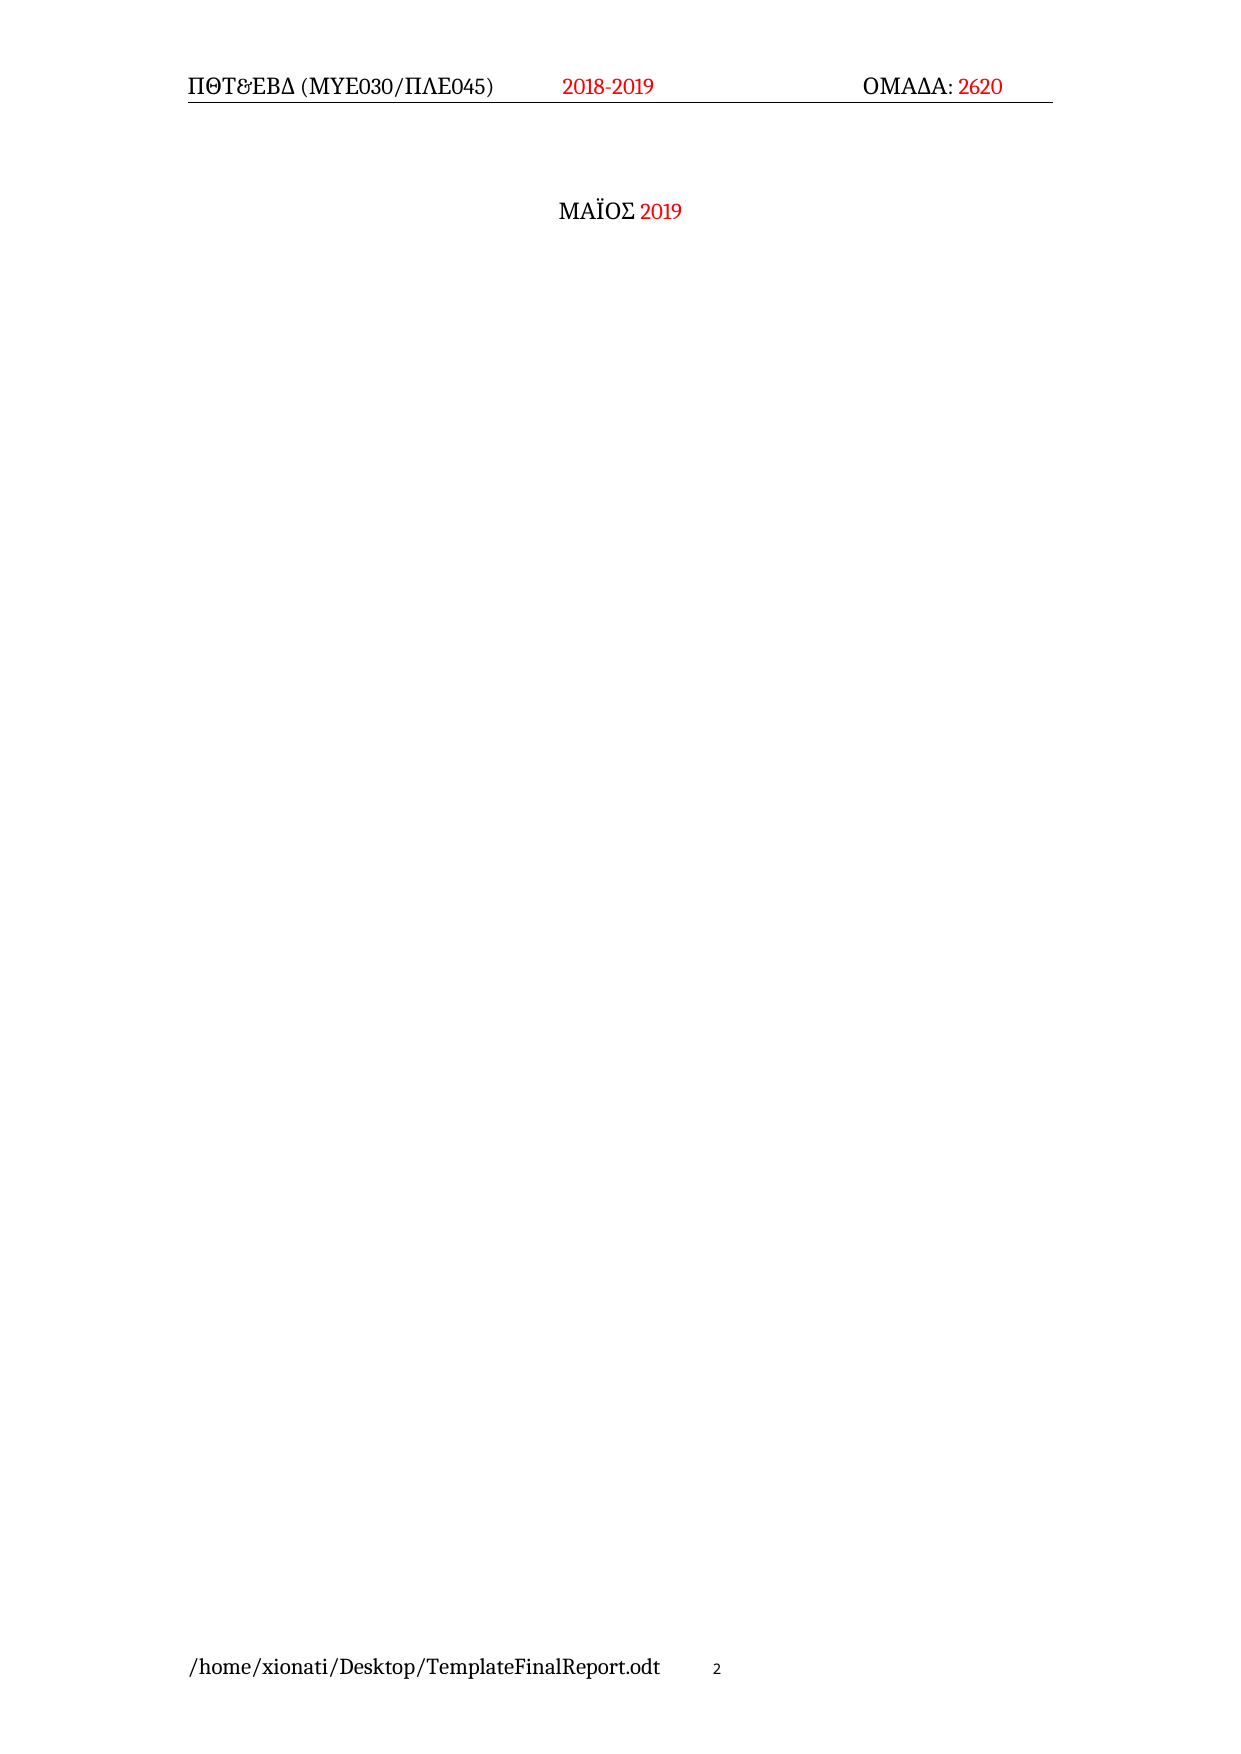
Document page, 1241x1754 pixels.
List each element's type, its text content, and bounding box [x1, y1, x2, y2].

text ΜΑΪΟΣ 2019 [187, 198, 1053, 225]
